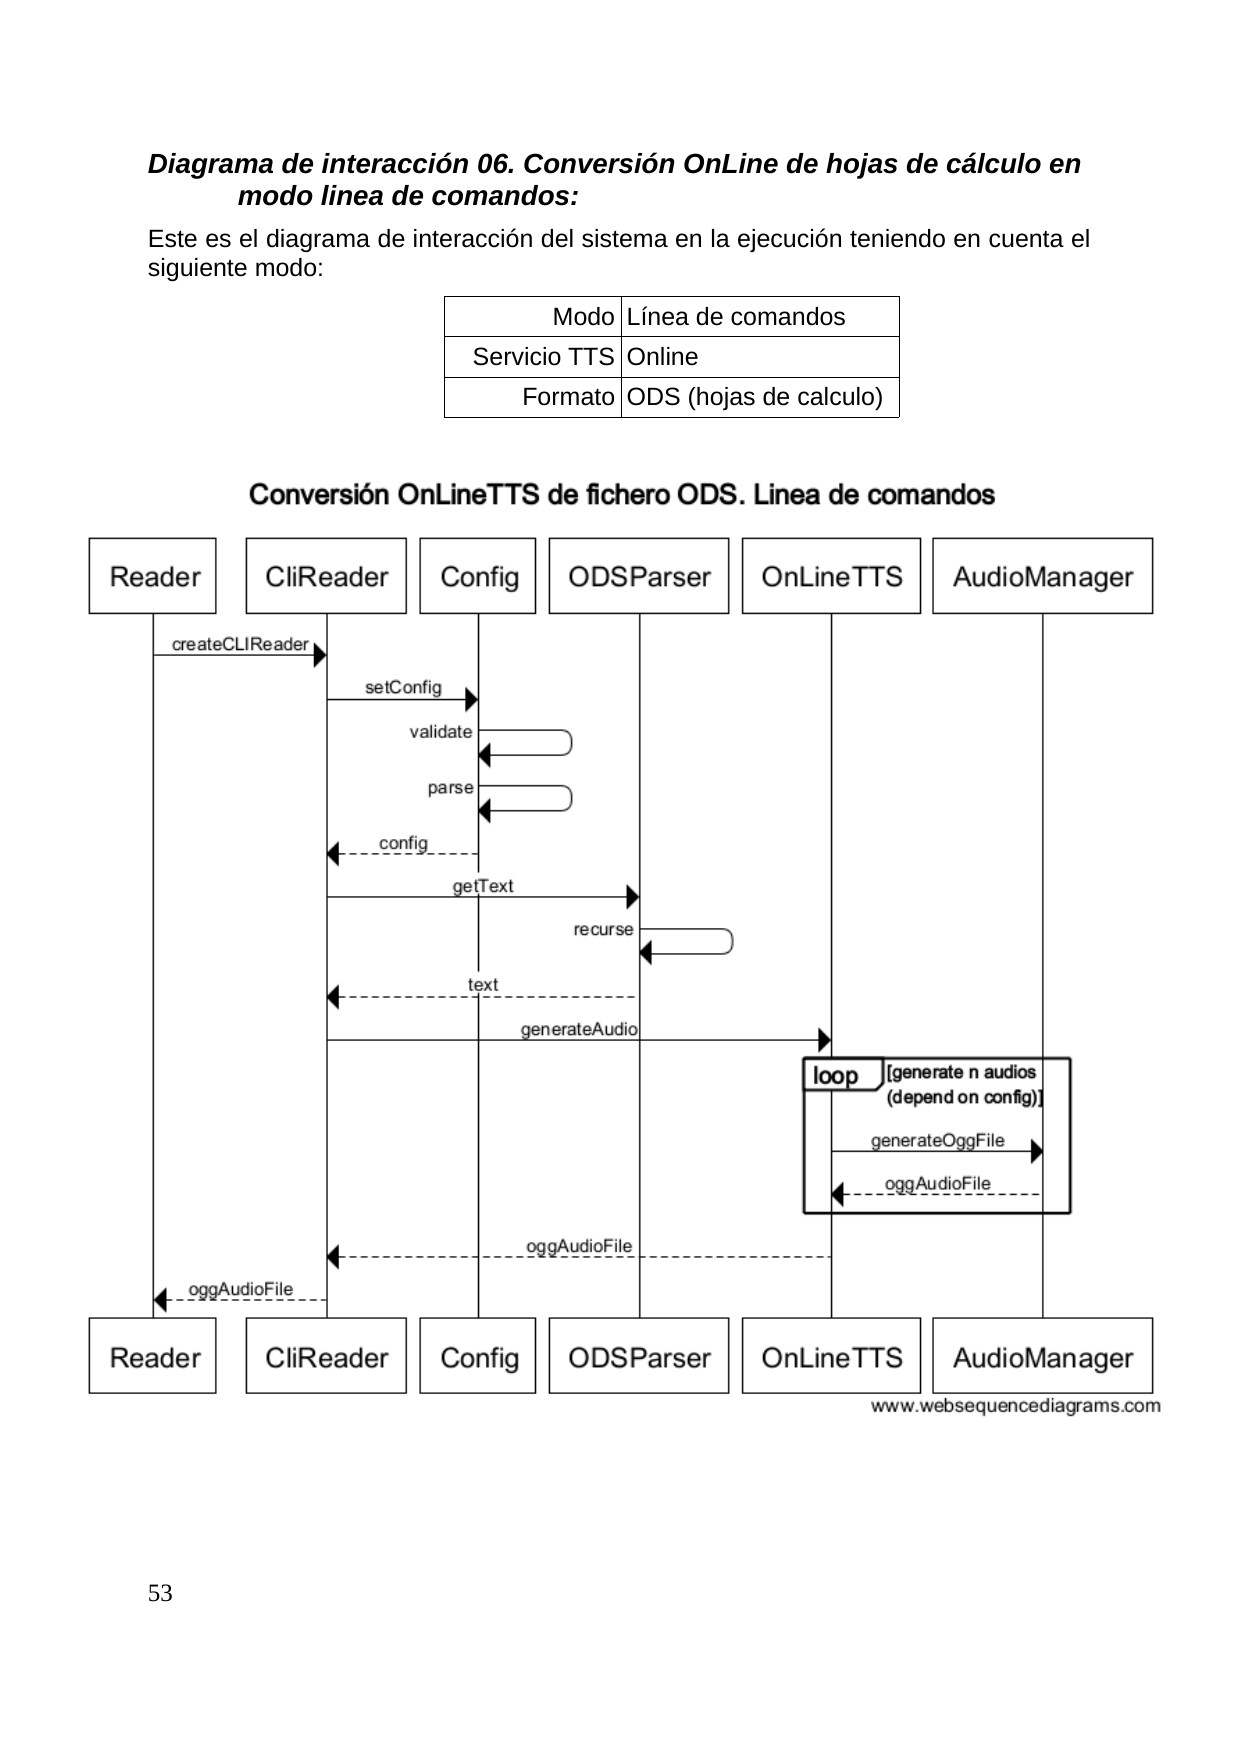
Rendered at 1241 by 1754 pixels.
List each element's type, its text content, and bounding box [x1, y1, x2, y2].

table_cell Formato [445, 378, 621, 417]
table_header Modo [445, 297, 621, 336]
picture [68, 460, 1173, 1426]
text Este es el diagrama de interacción del sistema en la ejecución teniendo en cuenta el siguiente modo: [148, 224, 1093, 281]
table_cell Servicio TTS [445, 337, 621, 377]
table_cell Online [622, 337, 899, 377]
table_cell ODS (hojas de calculo) [622, 378, 899, 417]
subtitle Diagrama de interacción 06. Conversión OnLine de hojas de cálculo en modo linea de comandos: [148, 148, 1093, 211]
table_header Línea de comandos [622, 297, 899, 336]
